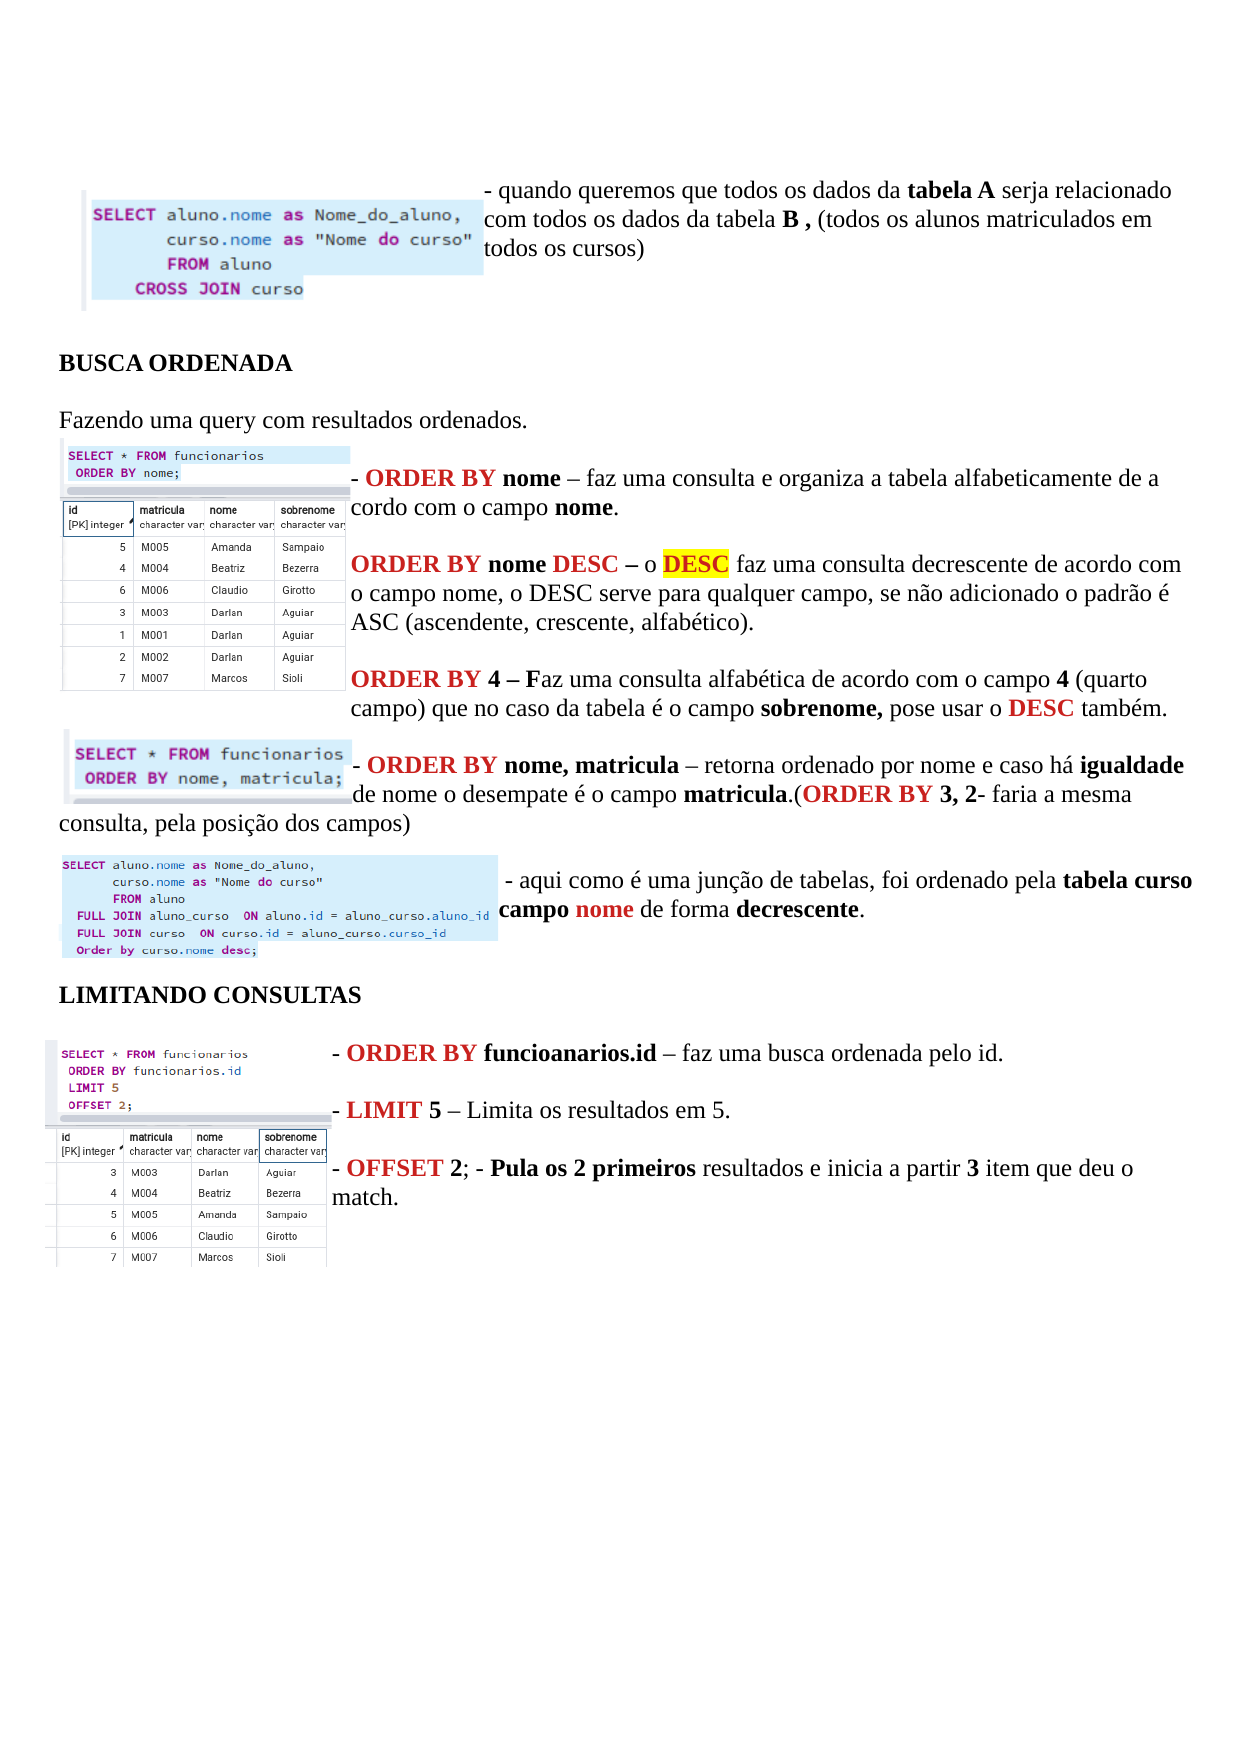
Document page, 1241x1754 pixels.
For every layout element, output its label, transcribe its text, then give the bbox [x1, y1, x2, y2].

picture [58, 850, 499, 964]
text - LIMIT 5 – Limita os resultados em 5. [332, 1096, 1198, 1124]
text LIMITANDO CONSULTAS [59, 981, 1198, 1009]
text ORDER BY 4 – Faz uma consulta alfabética de acordo com o campo 4 (quarto campo) que no caso da tabela é o campo sobrenome, pose usar o DESC também. [59, 664, 1198, 722]
text BUSCA ORDENADA [59, 348, 1198, 377]
text - ORDER BY funcioanarios.id – faz uma busca ordenada pelo id. [59, 1038, 1198, 1067]
text - aqui como é uma junção de tabelas, foi ordenado pela tabela curso campo nome de forma decrescente. [499, 866, 1198, 923]
text - quando queremos que todos os dados da tabela A serja relacionado com todos os dados da tabela B , (todos os alunos matriculados em todos os cursos) [59, 176, 1198, 262]
picture [81, 190, 484, 311]
picture [63, 729, 353, 804]
text ORDER BY nome DESC – o DESC faz uma consulta decrescente de acordo com o campo nome, o DESC serve para qualquer campo, se não adicionado o padrão é ASC (ascendente, crescente, alfabético). [351, 549, 1198, 636]
text - ORDER BY nome – faz uma consulta e organiza a tabela alfabeticamente de a cordo com o campo nome. [351, 463, 1198, 521]
text - ORDER BY nome, matricula – retorna ordenado por nome e caso há igualdade de nome o desempate é o campo matricula.(ORDER BY 3, 2- faria a mesma consulta, pela posição dos campos) [59, 751, 1198, 837]
text - OFFSET 2; - Pula os 2 primeiros resultados e inicia a partir 3 item que deu o match. [332, 1153, 1198, 1211]
picture [45, 1040, 332, 1267]
text Fazendo uma query com resultados ordenados. [59, 406, 1198, 434]
picture [59, 438, 351, 703]
